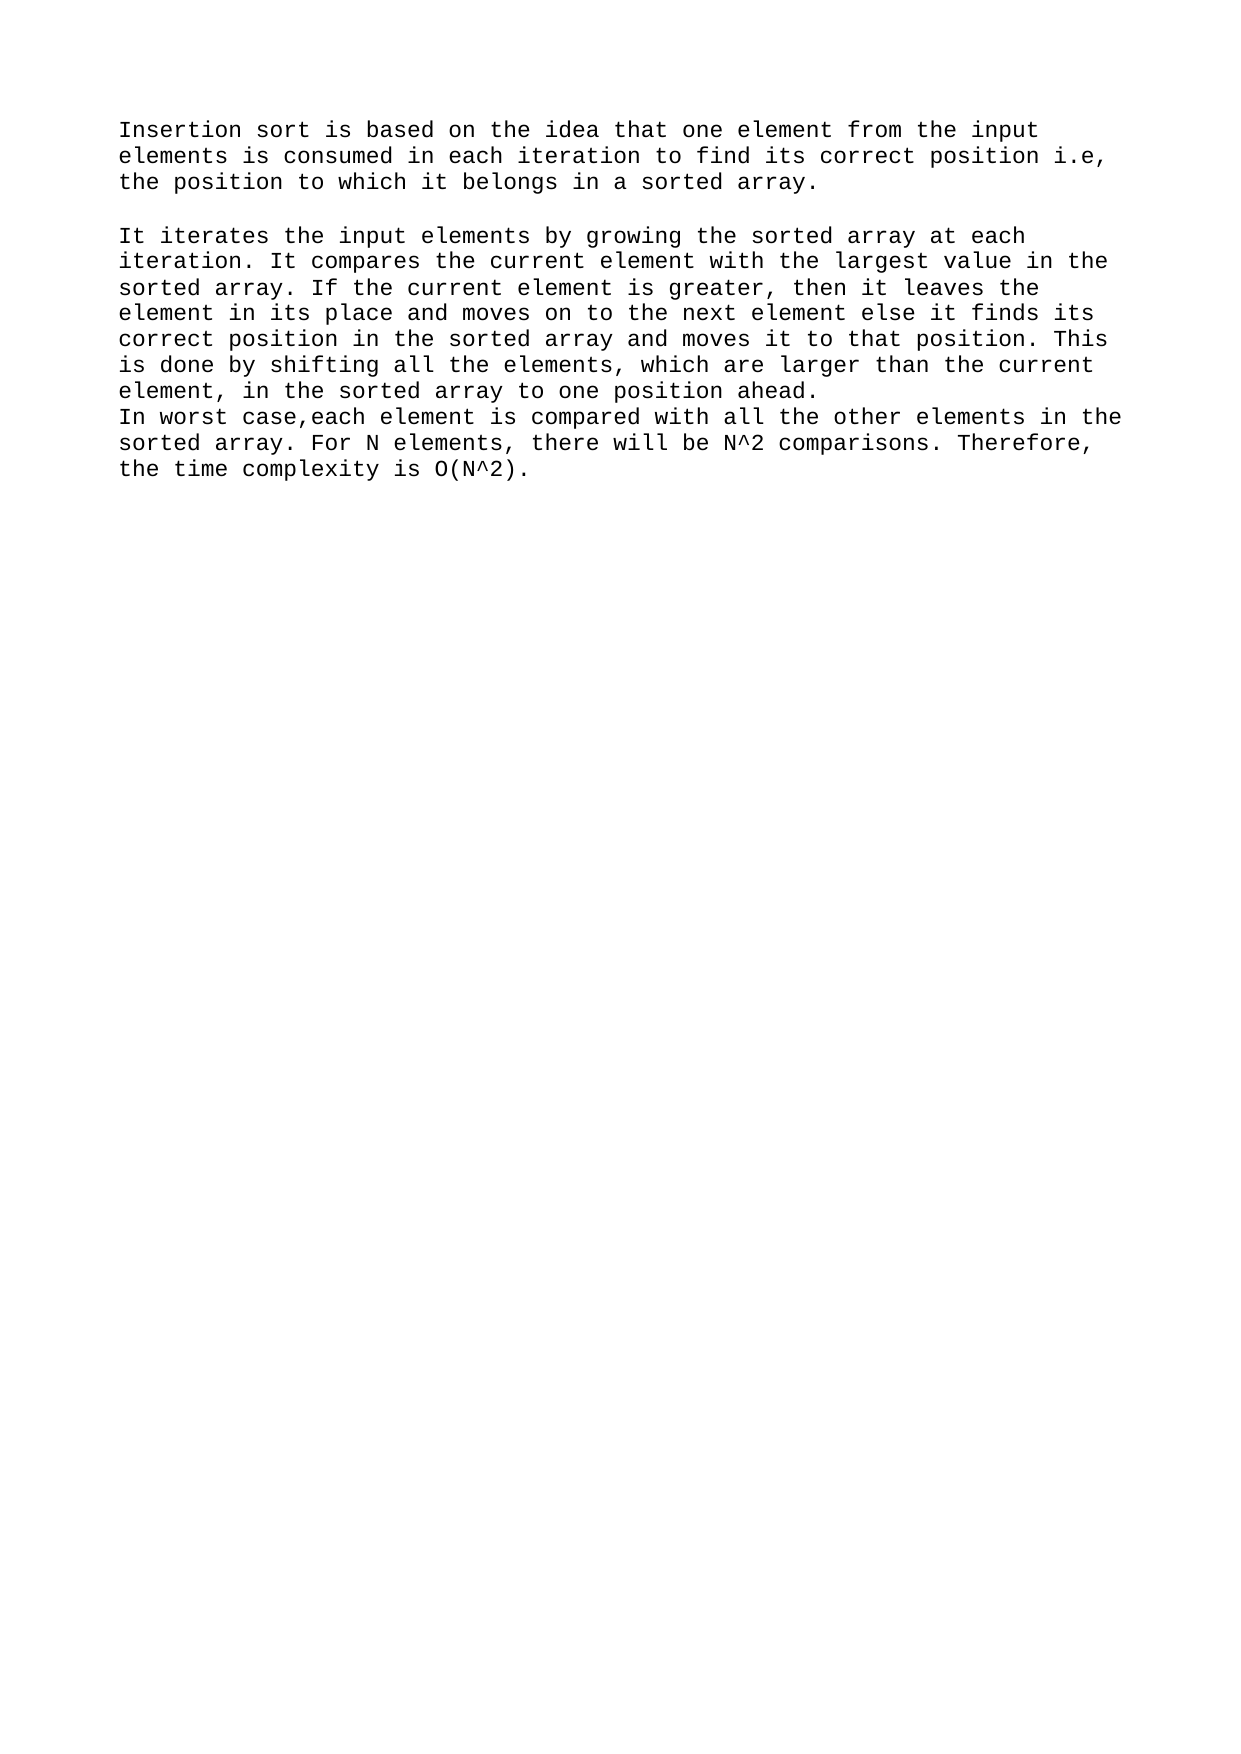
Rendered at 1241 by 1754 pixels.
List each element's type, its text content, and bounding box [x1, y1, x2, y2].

text In worst case,each element is compared with all the other elements in the sorted array. For N elements, there will be N^2 comparisons. Therefore, the time complexity is O(N^2). [118, 406, 1122, 483]
text Insertion sort is based on the idea that one element from the input elements is consumed in each iteration to find its correct position i.e, the position to which it belongs in a sorted array. [118, 118, 1122, 196]
text It iterates the input elements by growing the sorted array at each iteration. It compares the current element with the largest value in the sorted array. If the current element is greater, then it leaves the element in its place and moves on to the next element else it finds its correct position in the sorted array and moves it to that position. This is done by shifting all the elements, which are larger than the current element, in the sorted array to one position ahead. [118, 224, 1122, 406]
